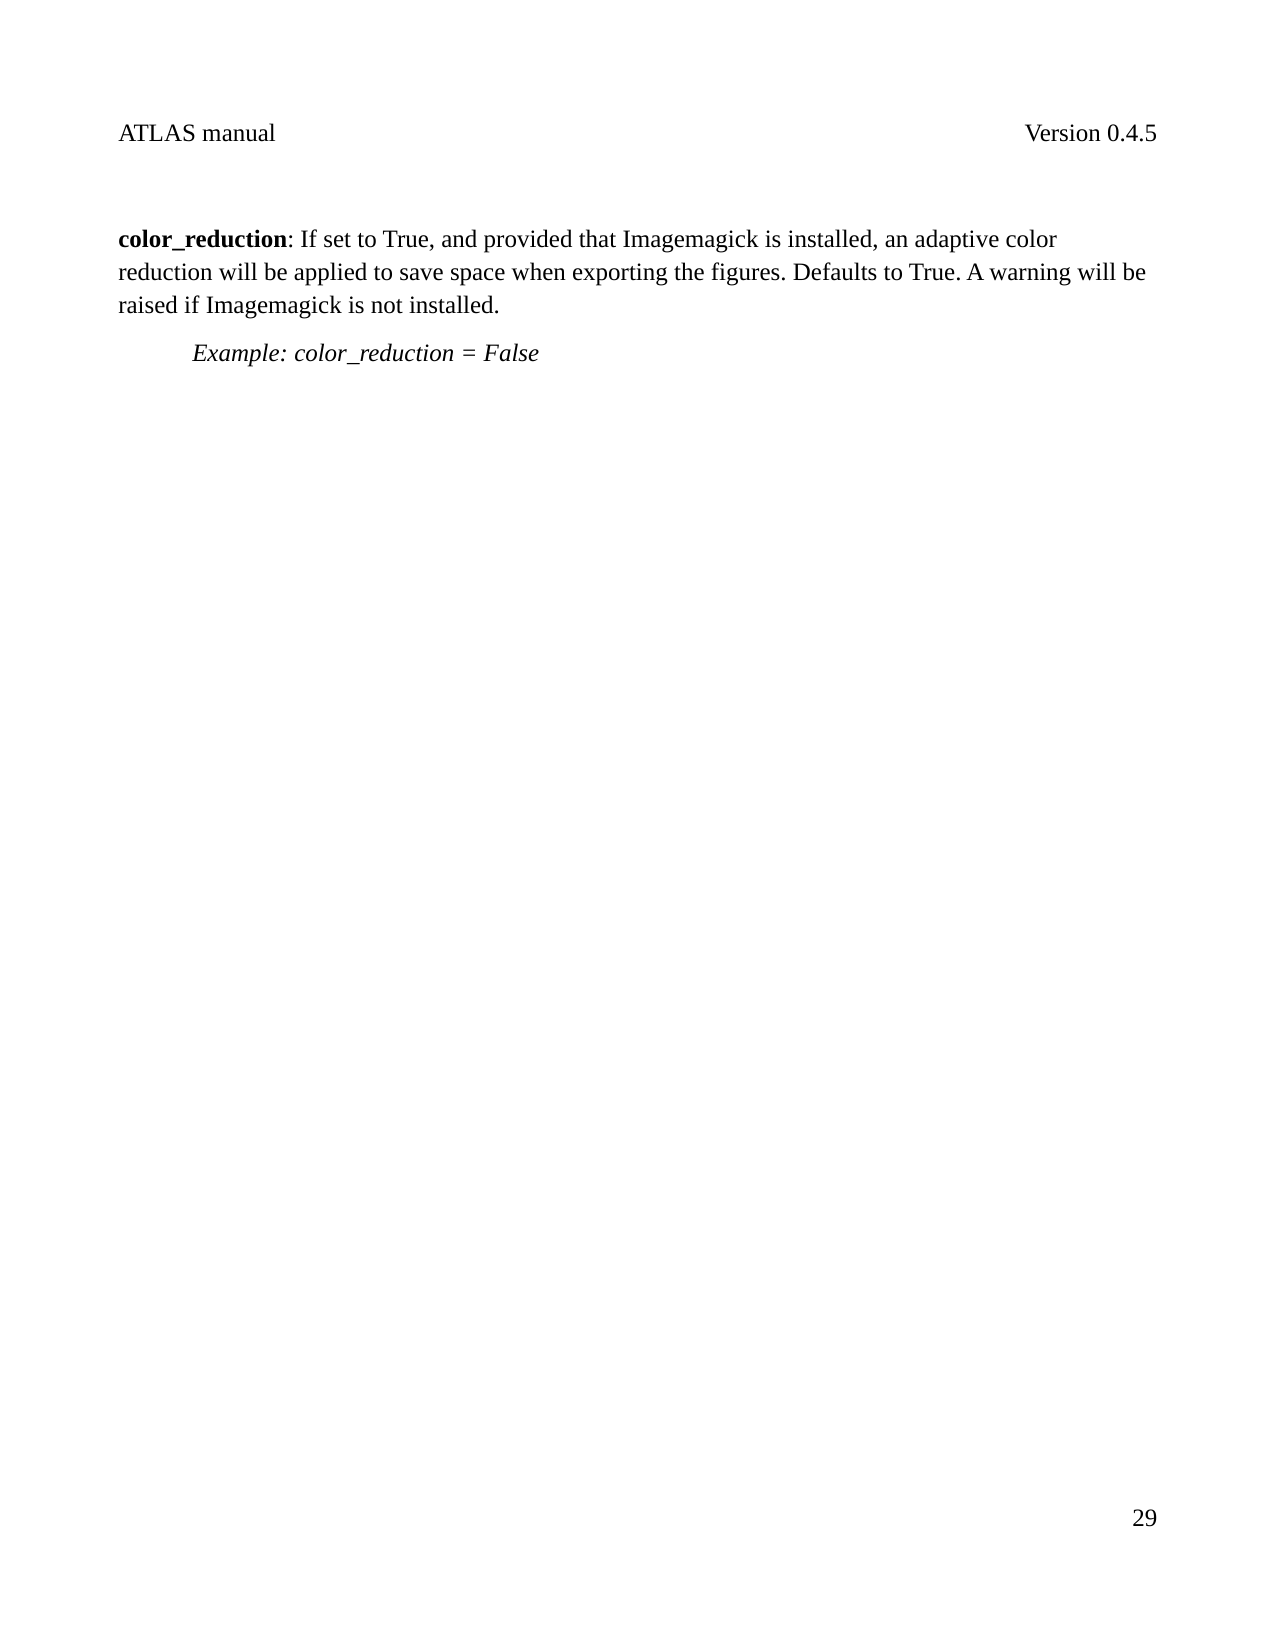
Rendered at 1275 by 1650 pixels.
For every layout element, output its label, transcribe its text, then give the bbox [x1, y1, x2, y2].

text Example: color_reduction = False [118, 338, 1157, 367]
text color_reduction: If set to True, and provided that Imagemagick is installed, an adaptive color reduction will be applied to save space when exporting the figures. Defaults to True. A warning will be raised if Imagemagick is not installed. [118, 224, 1157, 319]
